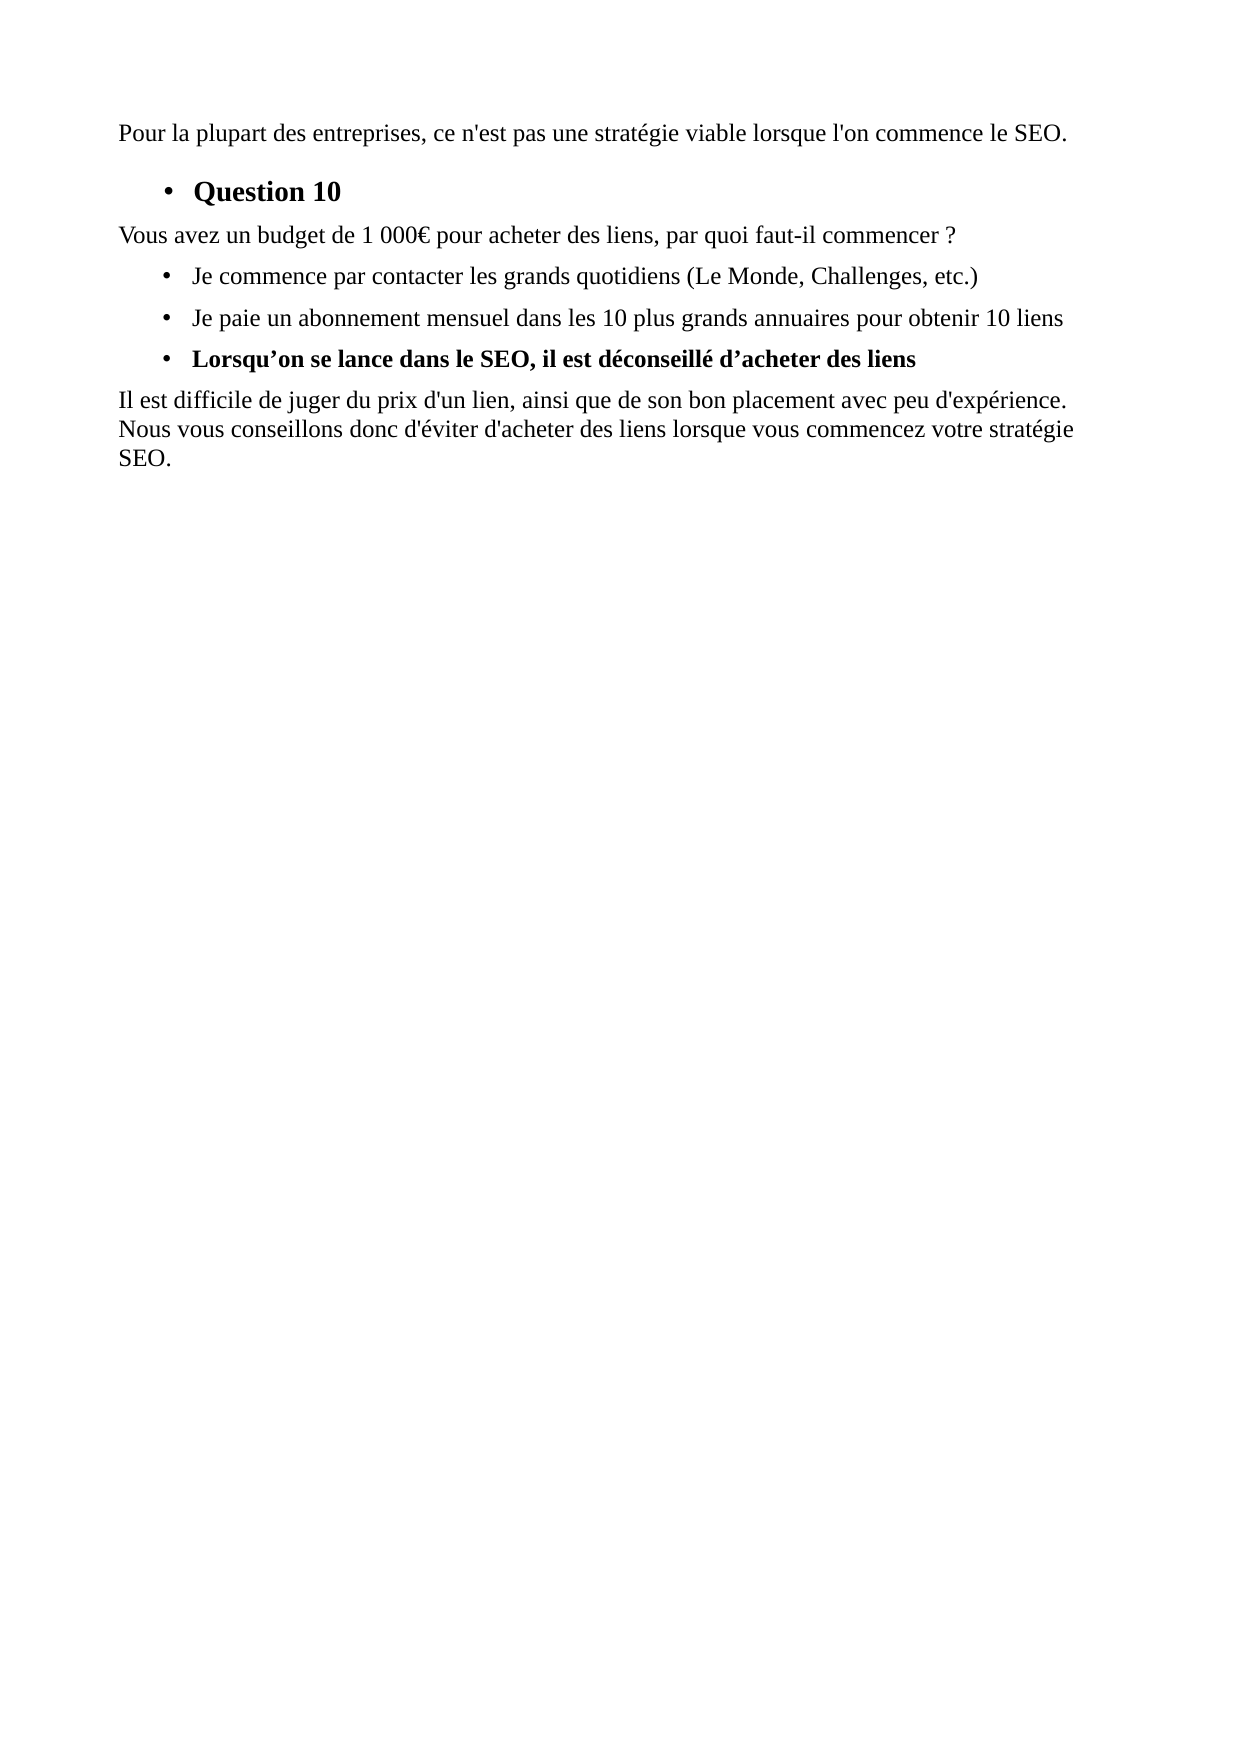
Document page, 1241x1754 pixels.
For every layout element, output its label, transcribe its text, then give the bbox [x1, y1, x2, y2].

text Vous avez un budget de 1 000€ pour acheter des liens, par quoi faut-il commencer ? [118, 220, 1122, 249]
list Je commence par contacter les grands quotidiens (Le Monde, Challenges, etc.) [162, 261, 1122, 290]
list Lorsqu’on se lance dans le SEO, il est déconseillé d’acheter des liens [162, 344, 1122, 373]
list Je paie un abonnement mensuel dans les 10 plus grands annuaires pour obtenir 10 liens [162, 303, 1122, 331]
text Pour la plupart des entreprises, ce n'est pas une stratégie viable lorsque l'on commence le SEO. [118, 118, 1122, 147]
subtitle Question 10 [164, 174, 1122, 208]
text Il est difficile de juger du prix d'un lien, ainsi que de son bon placement avec peu d'expérience. Nous vous conseillons donc d'éviter d'acheter des liens lorsque vous commencez votre stratégie SEO. [118, 385, 1122, 471]
